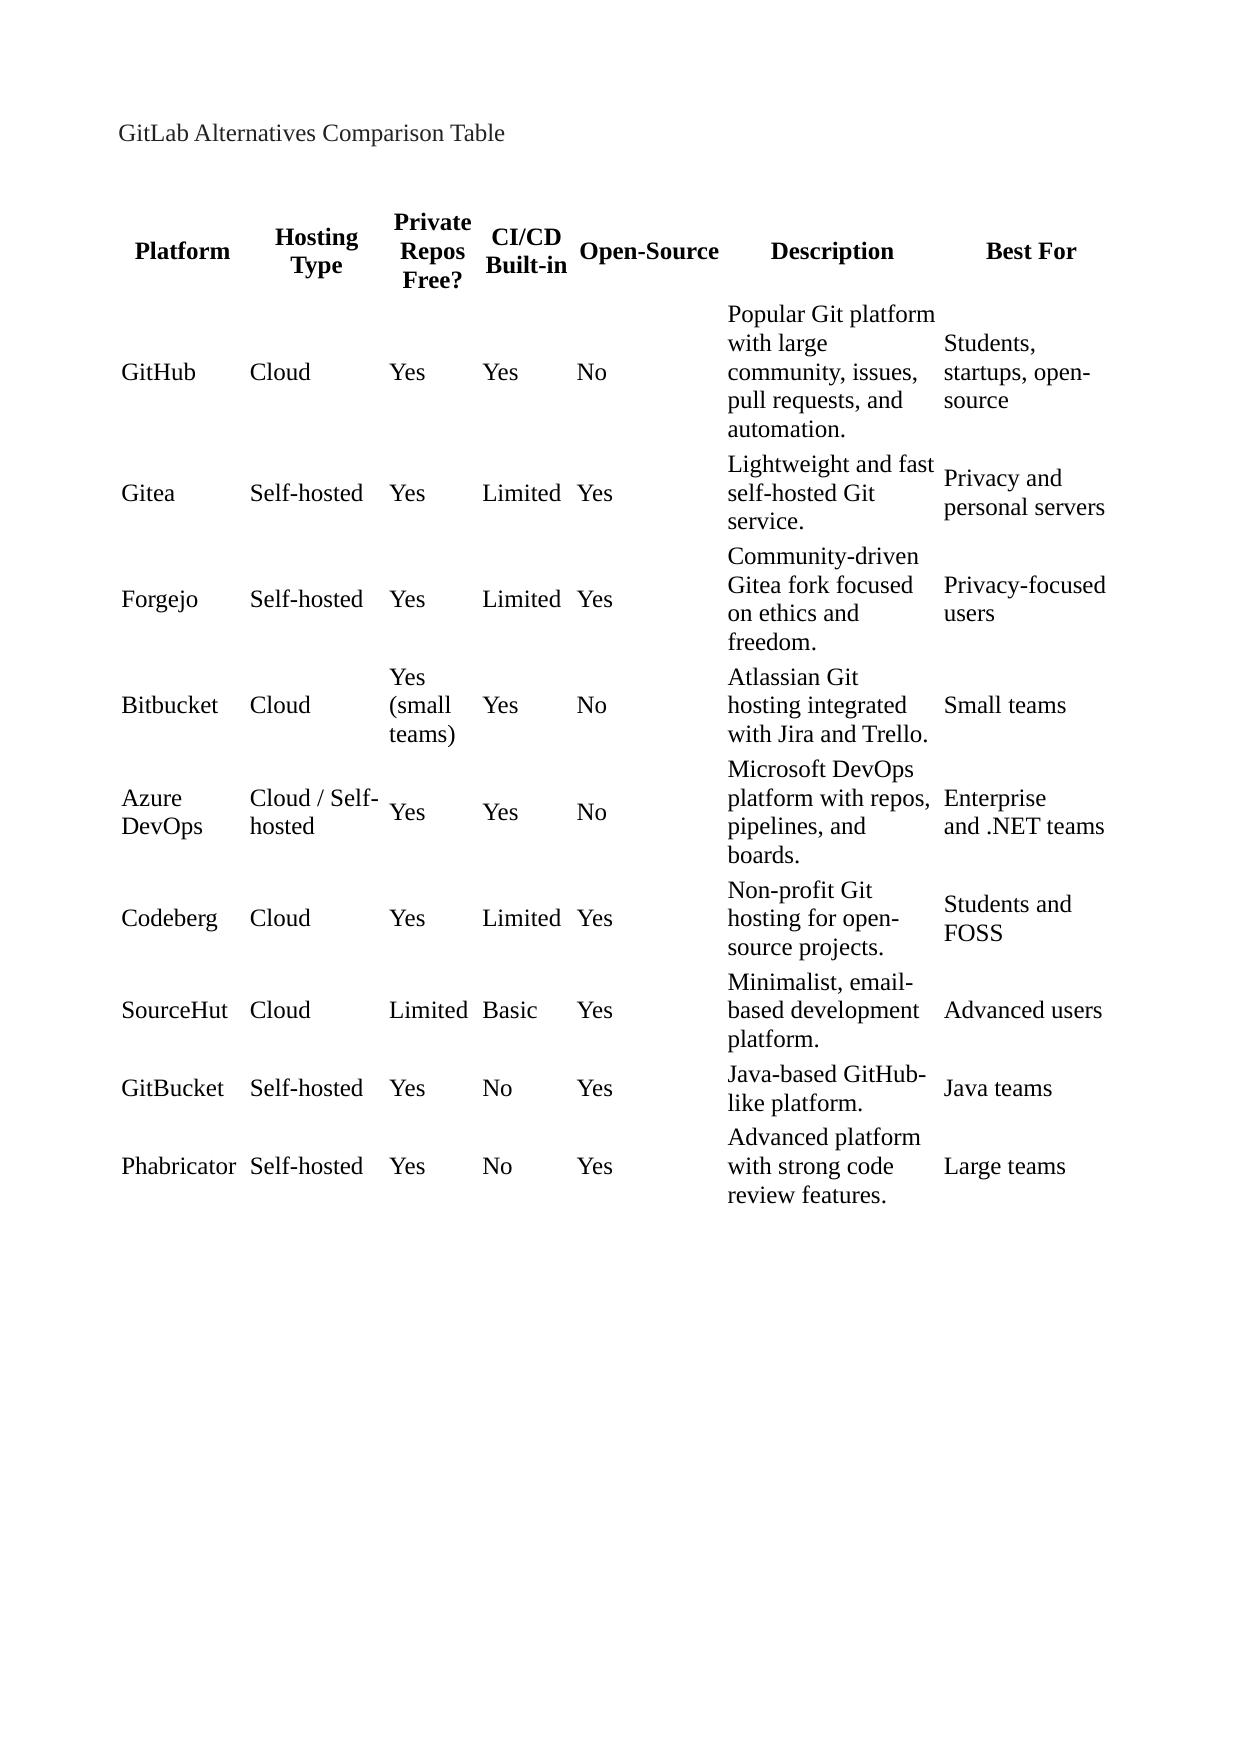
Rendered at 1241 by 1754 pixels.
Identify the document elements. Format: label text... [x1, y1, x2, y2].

table_cell Cloud [247, 659, 386, 751]
table_cell GitHub [118, 296, 247, 446]
table_cell Community-driven Gitea fork focused on ethics and freedom. [724, 538, 941, 659]
table_cell Cloud [247, 296, 386, 446]
table_cell Self-hosted [247, 1119, 386, 1211]
table_cell No [479, 1056, 573, 1119]
table_cell Yes [479, 659, 573, 751]
table_cell Java teams [941, 1056, 1122, 1119]
table_cell Microsoft DevOps platform with repos, pipelines, and boards. [724, 751, 941, 872]
text GitLab Alternatives Comparison Table [118, 118, 1122, 204]
table_cell Yes [386, 1056, 479, 1119]
table_cell Non-profit Git hosting for open-source projects. [724, 872, 941, 964]
table_cell Limited [479, 538, 573, 659]
table_header CI/CD Built-in [479, 204, 573, 296]
table_cell Yes [386, 538, 479, 659]
table_cell No [574, 296, 724, 446]
table_cell Atlassian Git hosting integrated with Jira and Trello. [724, 659, 941, 751]
table_cell Forgejo [118, 538, 247, 659]
table_cell No [574, 659, 724, 751]
table_cell No [479, 1119, 573, 1211]
table_cell Self-hosted [247, 446, 386, 538]
table_cell Privacy-focused users [941, 538, 1122, 659]
table_cell No [574, 751, 724, 872]
table_header Description [724, 204, 941, 296]
table_cell Yes [574, 1119, 724, 1211]
table_cell Small teams [941, 659, 1122, 751]
table_header Open-Source [574, 204, 724, 296]
table_cell Advanced users [941, 964, 1122, 1056]
table_header Best For [941, 204, 1122, 296]
table_cell Minimalist, email-based development platform. [724, 964, 941, 1056]
table_cell Codeberg [118, 872, 247, 964]
table_cell Bitbucket [118, 659, 247, 751]
table_cell Self-hosted [247, 538, 386, 659]
table_cell Java-based GitHub-like platform. [724, 1056, 941, 1119]
table_cell Enterprise and .NET teams [941, 751, 1122, 872]
table_cell Yes [574, 538, 724, 659]
table_cell Students and FOSS [941, 872, 1122, 964]
table_cell Cloud [247, 872, 386, 964]
table_cell Students, startups, open-source [941, 296, 1122, 446]
table_cell Yes [386, 751, 479, 872]
table_cell Yes [574, 446, 724, 538]
table_cell Yes [386, 872, 479, 964]
table_cell Yes [386, 1119, 479, 1211]
table_header Platform [118, 204, 247, 296]
table_cell Self-hosted [247, 1056, 386, 1119]
table_cell Yes [574, 964, 724, 1056]
table_cell Basic [479, 964, 573, 1056]
table_cell Privacy and personal servers [941, 446, 1122, 538]
table_cell Yes [574, 872, 724, 964]
table_cell SourceHut [118, 964, 247, 1056]
table_header Hosting Type [247, 204, 386, 296]
table_cell Yes [479, 296, 573, 446]
table_cell Popular Git platform with large community, issues, pull requests, and automation. [724, 296, 941, 446]
table_cell GitBucket [118, 1056, 247, 1119]
table_cell Yes [386, 446, 479, 538]
table_cell Azure DevOps [118, 751, 247, 872]
table_cell Yes [574, 1056, 724, 1119]
table_cell Phabricator [118, 1119, 247, 1211]
table_cell Lightweight and fast self-hosted Git service. [724, 446, 941, 538]
table_cell Yes [386, 296, 479, 446]
table_cell Limited [386, 964, 479, 1056]
table_cell Large teams [941, 1119, 1122, 1211]
table_cell Limited [479, 446, 573, 538]
table_cell Cloud [247, 964, 386, 1056]
table_cell Cloud / Self-hosted [247, 751, 386, 872]
table_cell Yes (small teams) [386, 659, 479, 751]
table_cell Advanced platform with strong code review features. [724, 1119, 941, 1211]
table_cell Gitea [118, 446, 247, 538]
table_cell Limited [479, 872, 573, 964]
table_header Private Repos Free? [386, 204, 479, 296]
table_cell Yes [479, 751, 573, 872]
